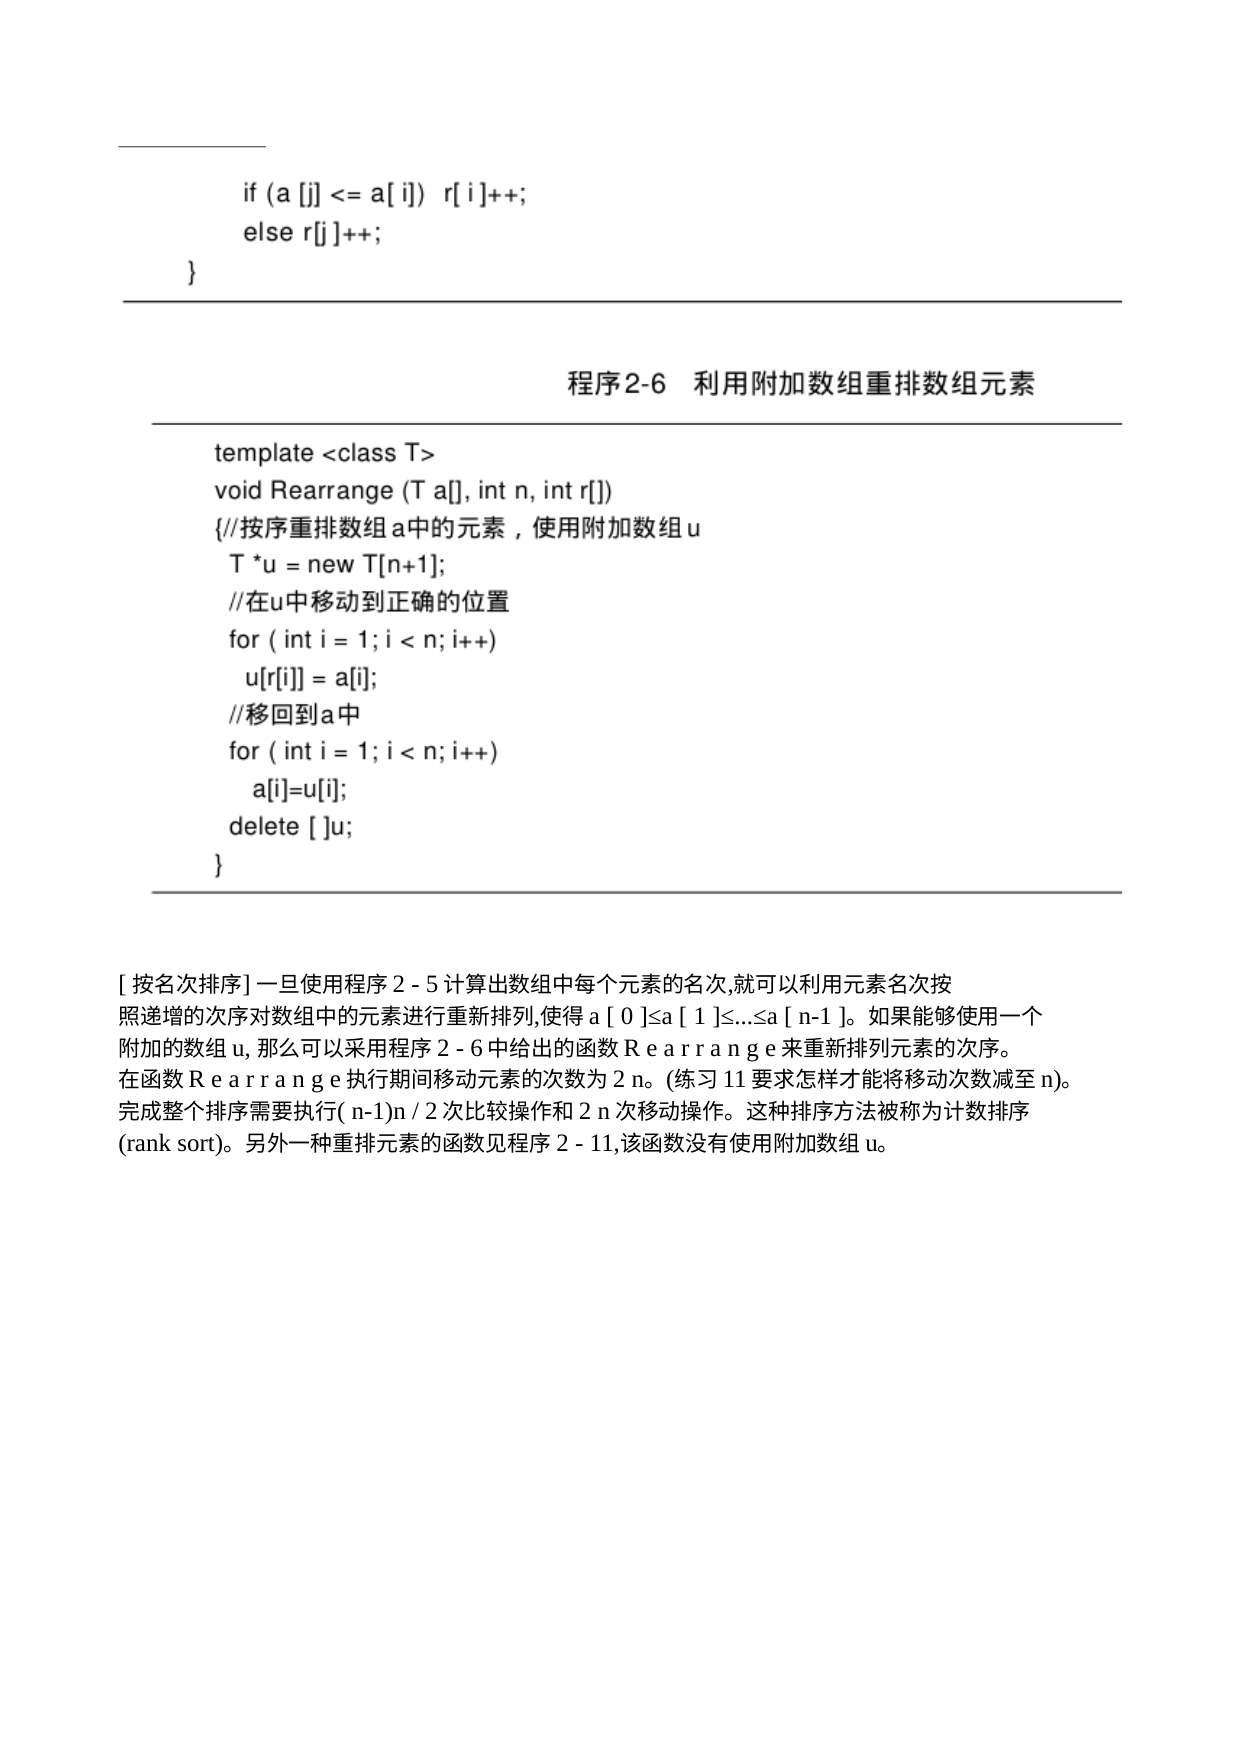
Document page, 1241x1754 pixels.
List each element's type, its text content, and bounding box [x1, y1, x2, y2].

text 照递增的次序对数组中的元素进行重新排列,使得 a [ 0 ]≤a [ 1 ]≤...≤a [ n-1 ]。如果能够使用一个 [118, 999, 1122, 1031]
text (rank sort)。另外一种重排元素的函数见程序 2 - 11,该函数没有使用附加数组 u。 [118, 1126, 1122, 1157]
text 完成整个排序需要执行( n-1)n / 2次比较操作和 2 n次移动操作。这种排序方法被称为计数排序 [118, 1094, 1122, 1126]
text 附加的数组u, 那么可以采用程序 2 - 6中给出的函数R e a r r a n g e来重新排列元素的次序。 [118, 1031, 1122, 1062]
text 在函数R e a r r a n g e执行期间移动元素的次数为2 n。(练习11要求怎样才能将移动次数减至 n)。 [118, 1062, 1122, 1094]
text [ 按名次排序] 一旦使用程序2 - 5计算出数组中每个元素的名次,就可以利用元素名次按 [118, 967, 1122, 999]
picture [118, 146, 1123, 313]
picture [118, 341, 1123, 910]
